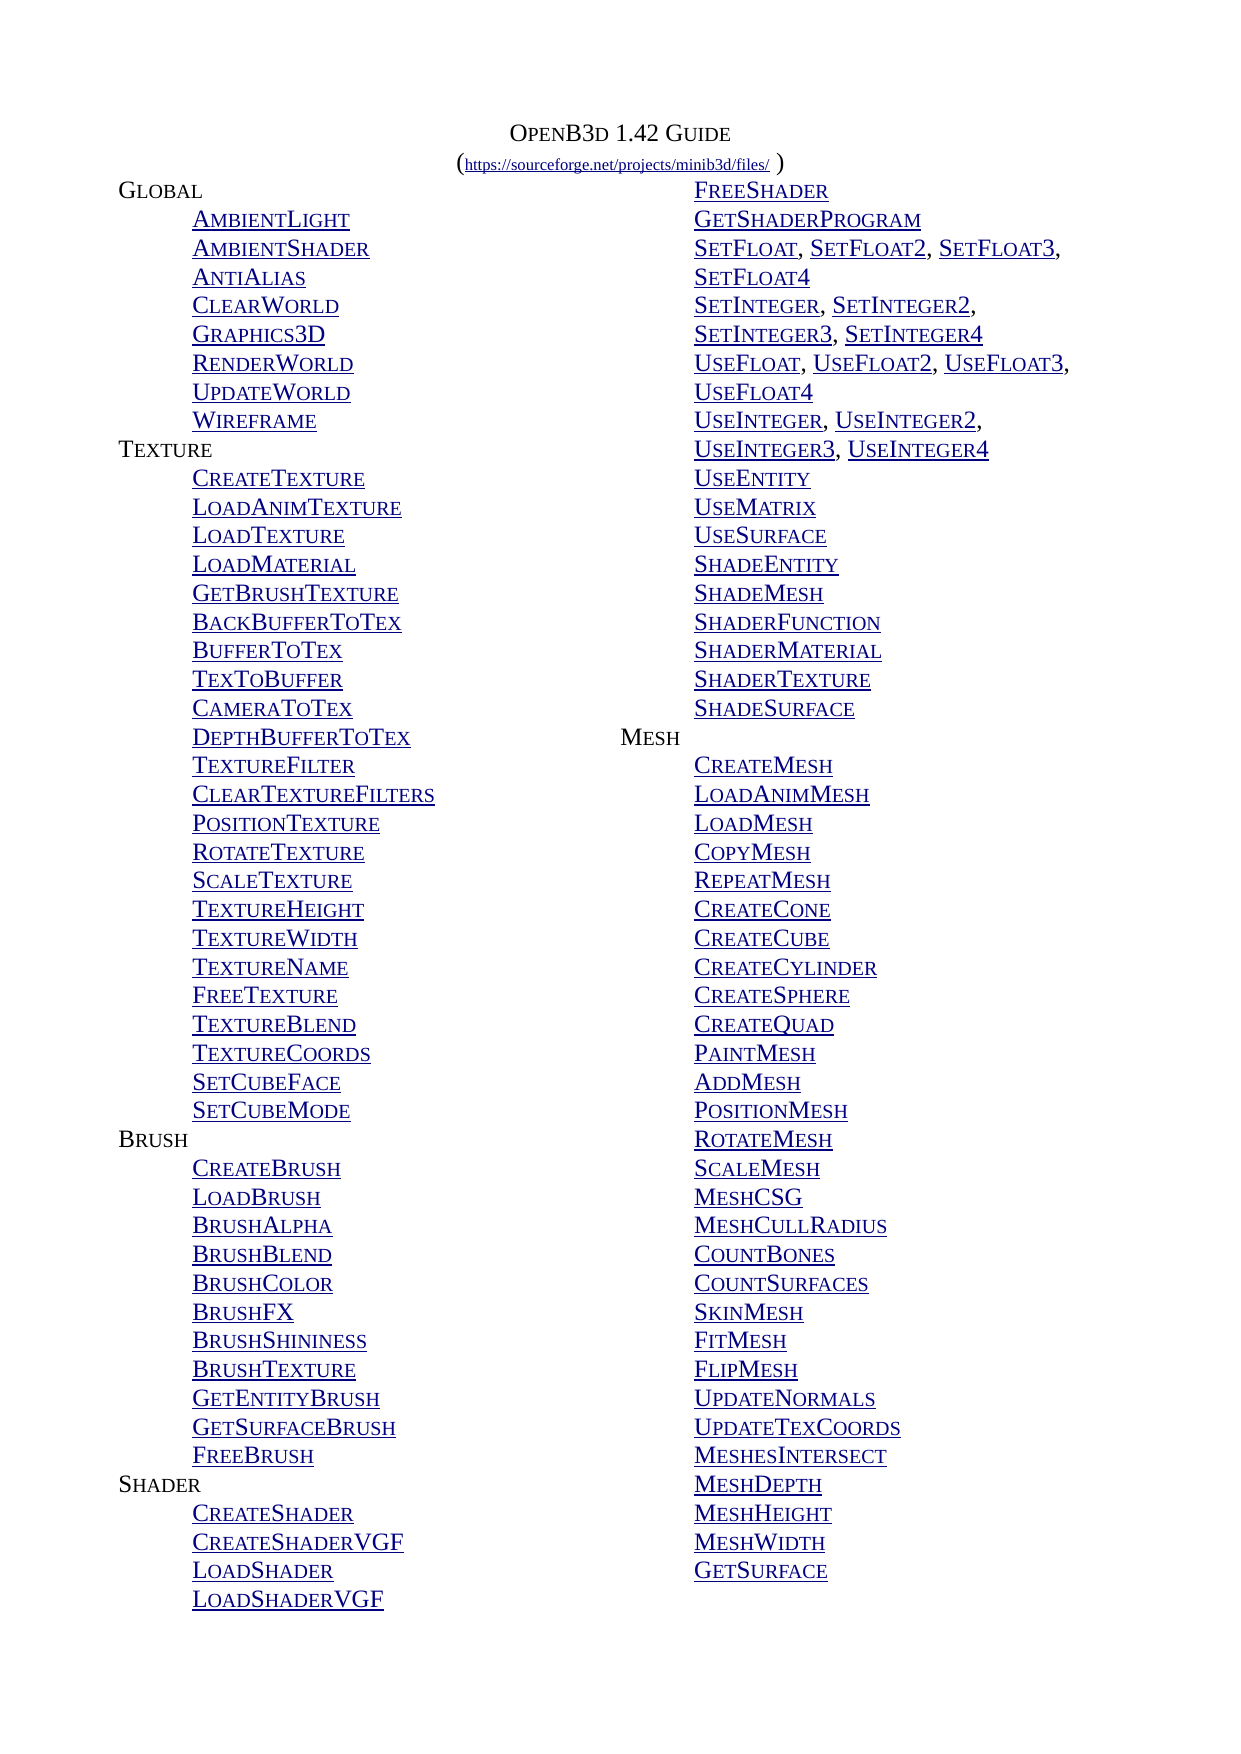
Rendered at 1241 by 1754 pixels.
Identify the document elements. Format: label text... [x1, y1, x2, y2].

text CreateCylinder [694, 952, 1122, 981]
text SetInteger, SetInteger2, SetInteger3, SetInteger4 [694, 291, 1122, 348]
text BrushAlpha [192, 1211, 620, 1239]
text CountSurfaces [694, 1268, 1122, 1297]
text SetFloat, SetFloat2, SetFloat3, SetFloat4 [694, 233, 1122, 291]
text Global [118, 176, 620, 204]
text PositionMesh [694, 1096, 1122, 1124]
text ShadeSurface [694, 693, 1122, 722]
text LoadMaterial [192, 549, 620, 578]
text LoadBrush [192, 1182, 620, 1211]
text CreateShader [192, 1498, 620, 1527]
text GetBrushTexture [192, 578, 620, 607]
text GetShaderProgram [694, 204, 1122, 233]
text FlipMesh [694, 1354, 1122, 1383]
text AmbientShader [192, 233, 620, 262]
text RotateTexture [192, 837, 620, 866]
text ClearWorld [192, 291, 620, 319]
text Shader [118, 1469, 620, 1498]
text CreateCube [694, 923, 1122, 952]
text AntiAlias [192, 262, 620, 291]
text UseSurface [694, 521, 1122, 549]
text OpenB3d 1.42 Guide [118, 118, 1122, 147]
text MeshDepth [694, 1469, 1122, 1498]
text BrushBlend [192, 1239, 620, 1268]
text CreateSphere [694, 981, 1122, 1009]
text LoadMesh [694, 808, 1122, 837]
text RenderWorld [192, 348, 620, 377]
text MeshHeight [694, 1498, 1122, 1527]
text CreateQuad [694, 1009, 1122, 1038]
text UpdateWorld [192, 377, 620, 406]
text ShaderFunction [694, 607, 1122, 636]
text SetCubeMode [192, 1096, 620, 1124]
text CreateCone [694, 894, 1122, 923]
text FitMesh [694, 1326, 1122, 1354]
text RotateMesh [694, 1124, 1122, 1153]
text Brush [118, 1124, 620, 1153]
text ShadeMesh [694, 578, 1122, 607]
text SkinMesh [694, 1297, 1122, 1326]
text BrushColor [192, 1268, 620, 1297]
text BackBufferToTex [192, 607, 620, 636]
text TextureWidth [192, 923, 620, 952]
text AddMesh [694, 1067, 1122, 1096]
text CreateTexture [192, 463, 620, 492]
text FreeBrush [192, 1441, 620, 1469]
text ShaderTexture [694, 664, 1122, 693]
text TexToBuffer [192, 664, 620, 693]
text MeshWidth [694, 1527, 1122, 1556]
text LoadAnimTexture [192, 492, 620, 521]
text BrushShininess [192, 1326, 620, 1354]
text Graphics3D [192, 319, 620, 348]
text ScaleMesh [694, 1153, 1122, 1182]
text UpdateTexCoords [694, 1412, 1122, 1441]
text GetEntityBrush [192, 1383, 620, 1412]
text FreeShader [694, 176, 1122, 204]
text UseInteger, UseInteger2, UseInteger3, UseInteger4 [694, 406, 1122, 463]
text ScaleTexture [192, 866, 620, 894]
text TextureHeight [192, 894, 620, 923]
text ClearTextureFilters [192, 779, 620, 808]
text MeshCSG [694, 1182, 1122, 1211]
text SetCubeFace [192, 1067, 620, 1096]
text ShadeEntity [694, 549, 1122, 578]
text UseFloat, UseFloat2, UseFloat3, UseFloat4 [694, 348, 1122, 406]
text GetSurfaceBrush [192, 1412, 620, 1441]
text GetSurface [694, 1556, 1122, 1584]
text CreateMesh [694, 751, 1122, 779]
text CountBones [694, 1239, 1122, 1268]
text LoadAnimMesh [694, 779, 1122, 808]
text Mesh [620, 722, 1122, 751]
text TextureCoords [192, 1038, 620, 1067]
text MeshesIntersect [694, 1441, 1122, 1469]
text DepthBufferToTex [192, 722, 620, 751]
text CopyMesh [694, 837, 1122, 866]
text LoadTexture [192, 521, 620, 549]
text TextureName [192, 952, 620, 981]
text UseMatrix [694, 492, 1122, 521]
text MeshCullRadius [694, 1211, 1122, 1239]
text CreateBrush [192, 1153, 620, 1182]
text LoadShader [192, 1556, 620, 1584]
text CreateShaderVGF [192, 1527, 620, 1556]
text PositionTexture [192, 808, 620, 837]
text LoadShaderVGF [192, 1584, 620, 1613]
text Wireframe [192, 406, 620, 434]
text RepeatMesh [694, 866, 1122, 894]
text ShaderMaterial [694, 636, 1122, 664]
text CameraToTex [192, 693, 620, 722]
text FreeTexture [192, 981, 620, 1009]
text AmbientLight [192, 204, 620, 233]
text TextureFilter [192, 751, 620, 779]
text Texture [118, 434, 620, 463]
text (https://sourceforge.net/projects/minib3d/files/ ) [118, 147, 1122, 176]
text BufferToTex [192, 636, 620, 664]
text BrushFX [192, 1297, 620, 1326]
text UpdateNormals [694, 1383, 1122, 1412]
text PaintMesh [694, 1038, 1122, 1067]
text TextureBlend [192, 1009, 620, 1038]
text BrushTexture [192, 1354, 620, 1383]
text UseEntity [694, 463, 1122, 492]
